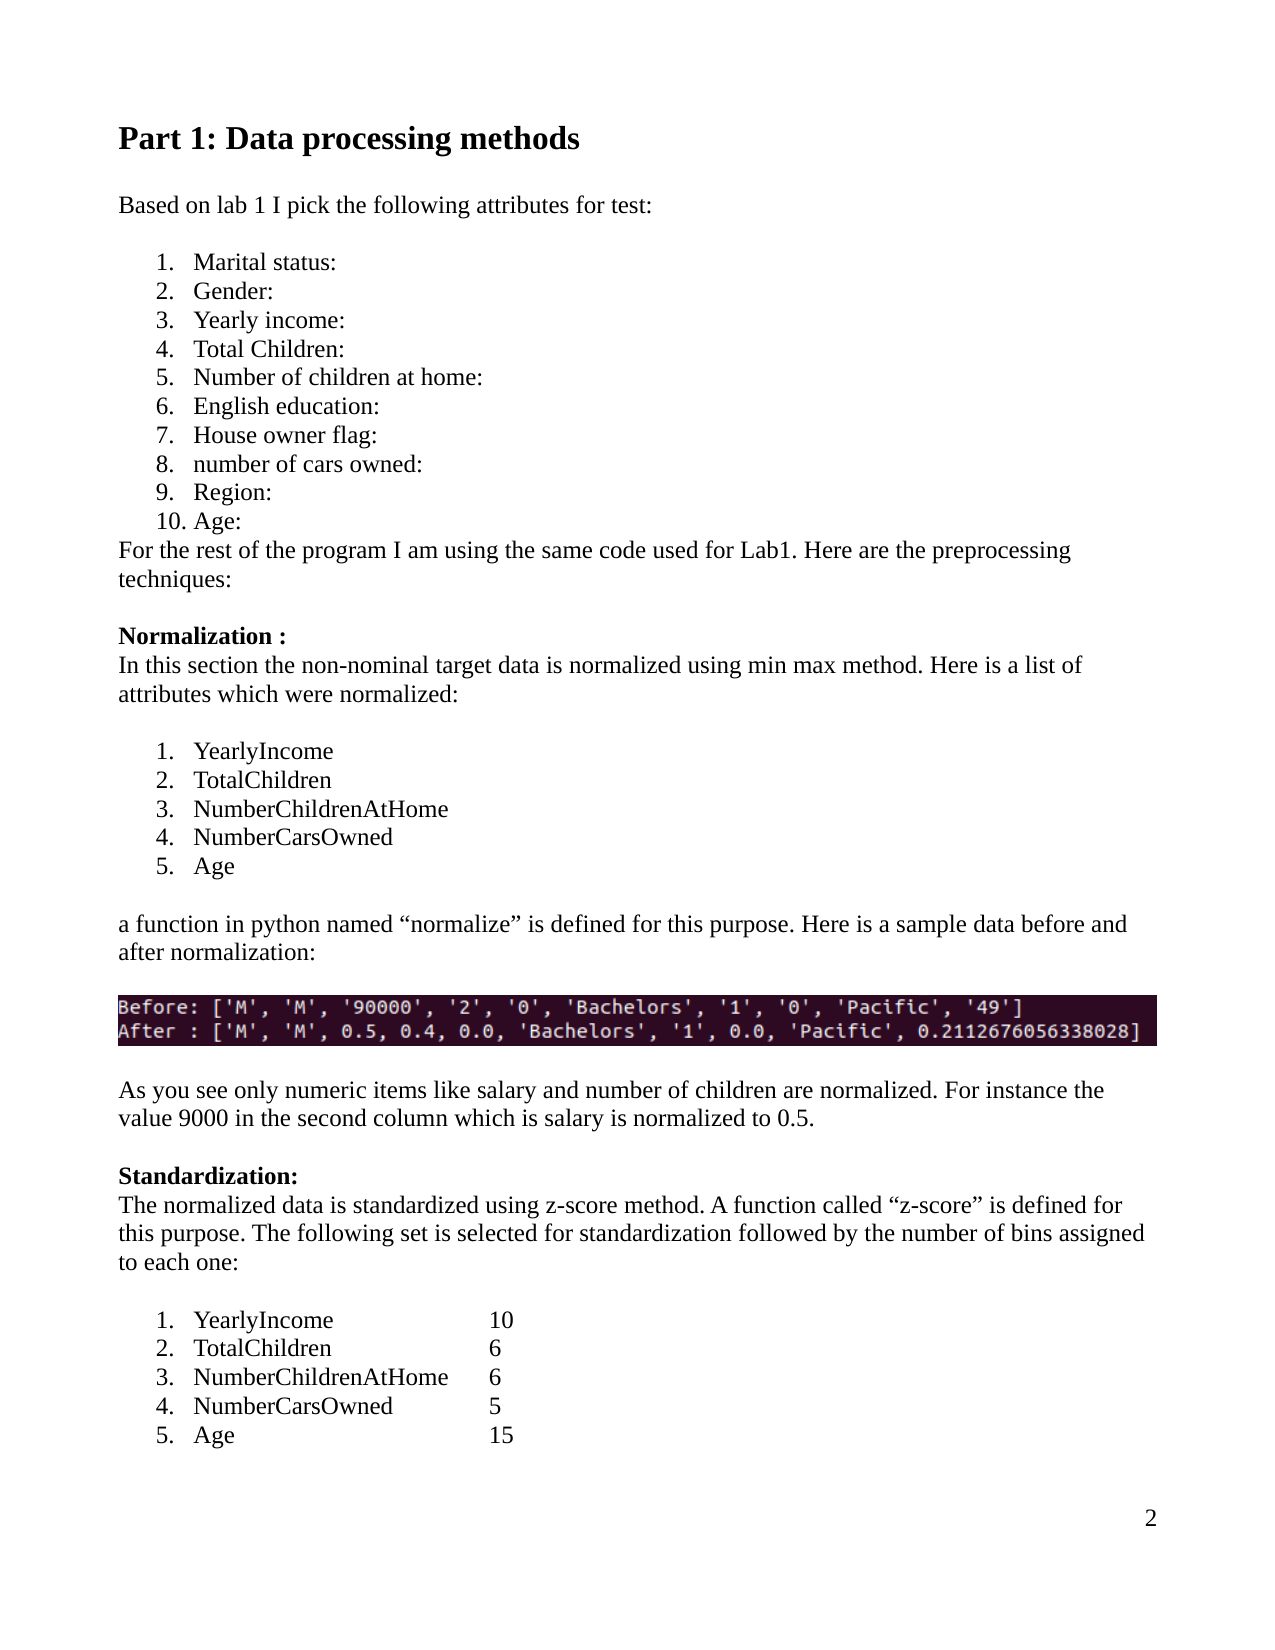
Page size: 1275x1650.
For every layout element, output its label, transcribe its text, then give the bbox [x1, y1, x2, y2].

text In this section the non-nominal target data is normalized using min max method. Here is a list of attributes which were normalized: [118, 650, 1157, 707]
list Yearly income: [156, 305, 1157, 334]
list Gender: [156, 276, 1157, 305]
text The normalized data is standardized using z-score method. A function called “z-score” is defined for this purpose. The following set is selected for standardization followed by the number of bins assigned to each one: [118, 1190, 1157, 1276]
list NumberChildrenAtHome [156, 794, 1157, 822]
list YearlyIncome 10 [156, 1305, 1157, 1333]
list Age [156, 851, 1157, 880]
list YearlyIncome [156, 736, 1157, 765]
text As you see only numeric items like salary and number of children are normalized. For instance the value 9000 in the second column which is salary is normalized to 0.5. [118, 1075, 1157, 1132]
text a function in python named “normalize” is defined for this purpose. Here is a sample data before and after normalization: [118, 909, 1157, 966]
list TotalChildren [156, 765, 1157, 794]
list TotalChildren 6 [156, 1333, 1157, 1362]
text Normalization : [118, 621, 1157, 650]
picture [118, 995, 1157, 1046]
text Based on lab 1 I pick the following attributes for test: [118, 190, 1157, 219]
text For the rest of the program I am using the same code used for Lab1. Here are the preprocessing techniques: [118, 535, 1157, 592]
list Total Children: [156, 334, 1157, 362]
list Number of children at home: [156, 362, 1157, 391]
list Age: [156, 506, 1157, 535]
list NumberChildrenAtHome 6 [156, 1362, 1157, 1391]
text Part 1: Data processing methods [118, 118, 1157, 156]
list NumberCarsOwned 5 [156, 1391, 1157, 1420]
list NumberCarsOwned [156, 822, 1157, 851]
list House owner flag: [156, 420, 1157, 449]
list number of cars owned: [156, 449, 1157, 477]
text Standardization: [118, 1161, 1157, 1190]
list Region: [156, 477, 1157, 506]
list English education: [156, 391, 1157, 420]
list Marital status: [156, 247, 1157, 276]
list Age 15 [156, 1420, 1157, 1448]
